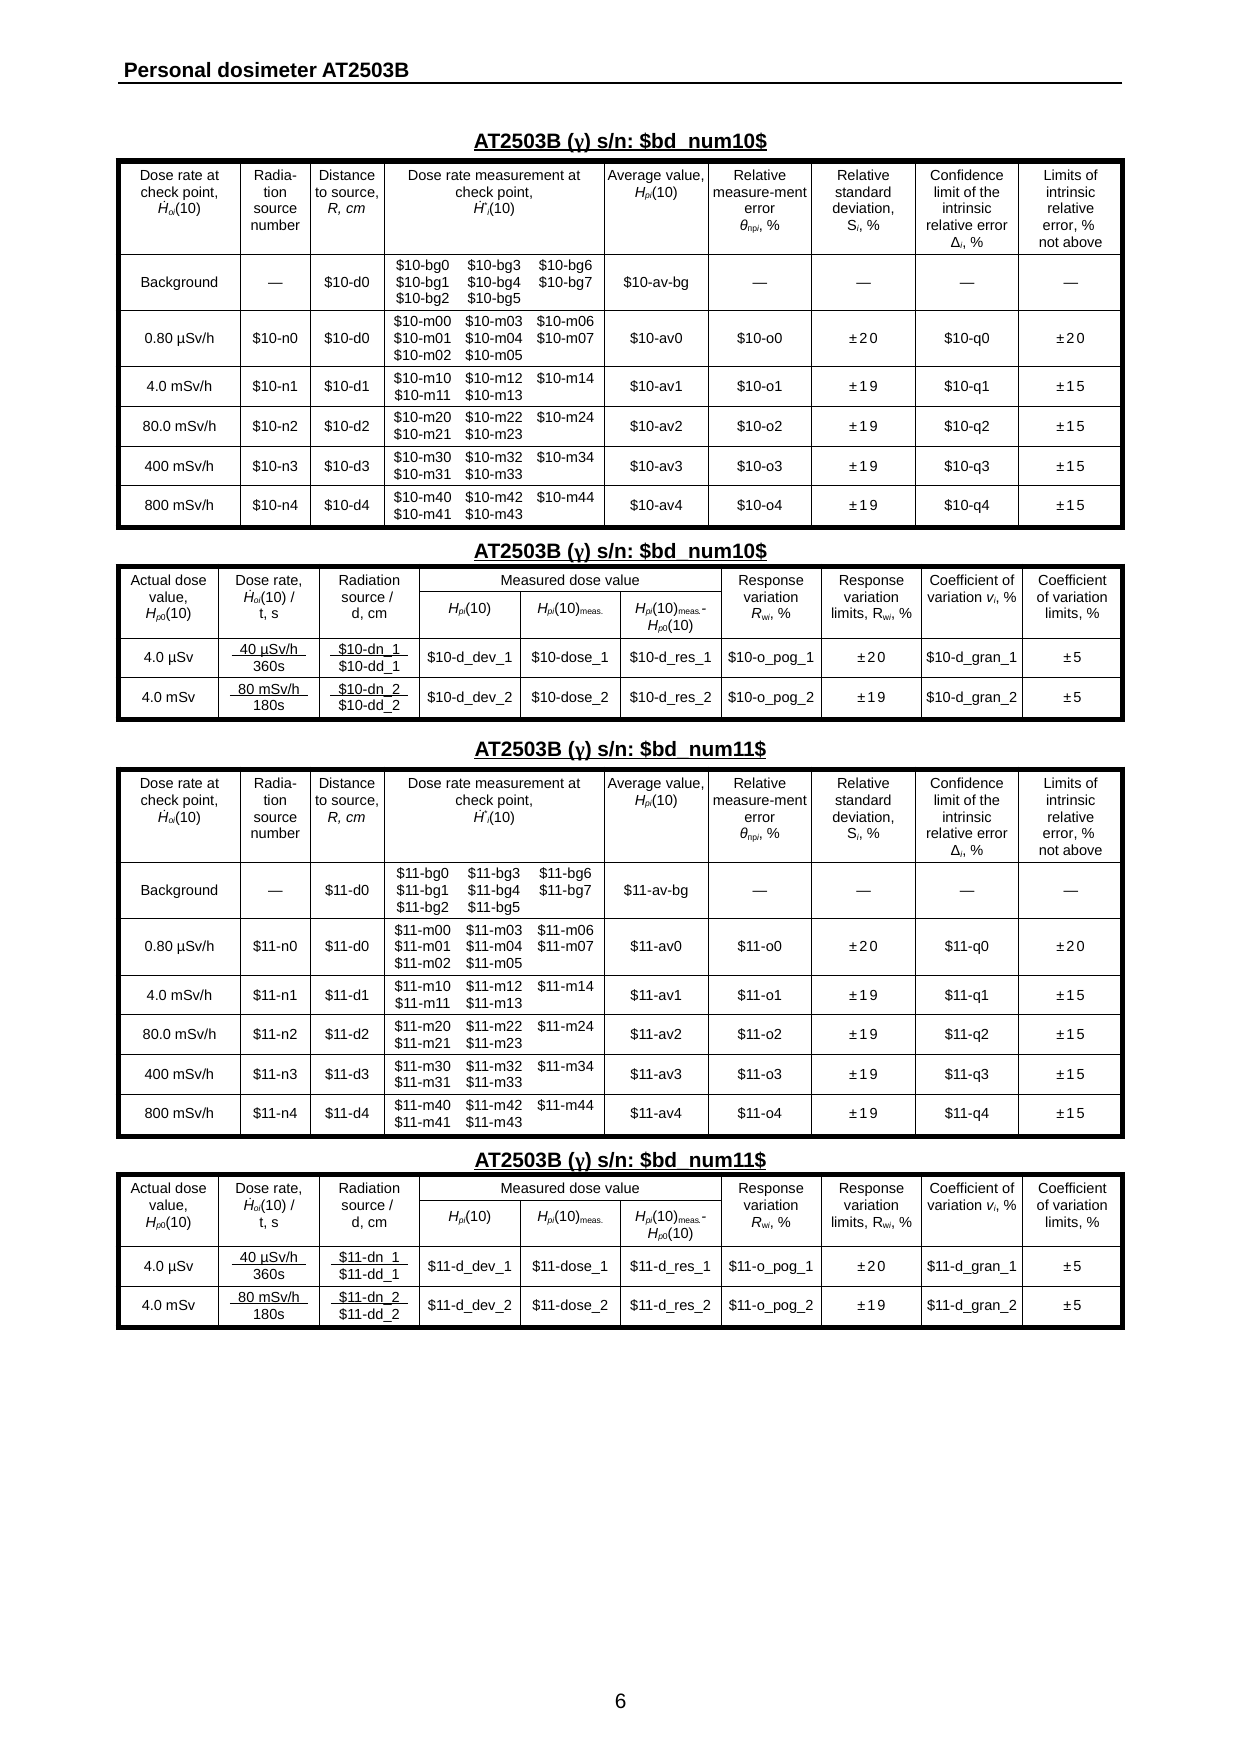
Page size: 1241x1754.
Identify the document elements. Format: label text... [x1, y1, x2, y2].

table_cell $10-av0 [605, 311, 708, 366]
table_cell Radia-tion source number [241, 164, 310, 253]
table_cell 800 mSv/h [121, 486, 240, 525]
table_cell $11-o_pog_1 [722, 1247, 821, 1286]
table_cell $10-n1 [241, 367, 310, 406]
table_cell ±19 [812, 486, 915, 525]
table_cell ±20 [812, 311, 915, 366]
table_cell ±20 [1019, 311, 1120, 366]
table_cell $10-n2 [241, 407, 310, 446]
table_cell $10-m10 $10-m11 $10-m12 $10-m13 $10-m14 [385, 367, 604, 406]
table_cell Response variation limits, Rwi, % [822, 1177, 921, 1246]
table_cell $10-d_dev_1 [420, 639, 520, 677]
table_cell $11-m30 $11-m31 $11-m32 $11-m33 $11-m34 [385, 1055, 604, 1094]
table_cell $11-m10 $11-m11 $11-m12 $11-m13 $11-m14 [385, 976, 604, 1014]
table_cell Coefficient of variation limits, % [1023, 1177, 1120, 1246]
table_cell ±19 [812, 447, 915, 485]
table_cell $11-m20 $11-m21 $11-m22 $11-m23 $11-m24 [385, 1015, 604, 1054]
table_cell Response variation Rwi, % [722, 1177, 821, 1246]
table_cell $11-n4 [241, 1095, 310, 1133]
table_cell ±5 [1023, 639, 1120, 677]
table_cell $10-q1 [916, 367, 1018, 406]
table_cell Radiation source / d, cm [320, 1177, 419, 1246]
table_cell Radia-tion source number [241, 772, 310, 862]
table_cell Dose rate measurement at check point, Ḣ*i(10) [385, 164, 604, 253]
table_cell $11-n0 [241, 919, 310, 975]
table_cell $11-d_dev_2 [420, 1287, 520, 1325]
table_cell $11-q4 [916, 1095, 1018, 1133]
table_cell $10-n0 [241, 311, 310, 366]
table_cell Hpi(10)meas. [521, 592, 620, 637]
table_cell — [916, 863, 1018, 918]
table_cell $10-d4 [311, 486, 384, 525]
table_cell Relative standard deviation, Si, % [812, 772, 915, 862]
table_cell $10-m20 $10-m21 $10-m22 $10-m23 $10-m24 [385, 407, 604, 446]
table_cell Actual dose value, Hp0(10) [121, 569, 218, 637]
table_cell — [1019, 863, 1120, 918]
table_cell Relative measure-ment error θпрi, % [709, 772, 811, 862]
table_cell $11-q2 [916, 1015, 1018, 1054]
table_cell $11-bg0 $11-bg1 $11-bg2 $11-bg3 $11-bg4 $11-bg5 $11-bg6 $11-bg7 [385, 863, 604, 918]
table_cell $11-av0 [605, 919, 708, 975]
table_cell $11-q0 [916, 919, 1018, 975]
table_cell $10-m00 $10-m01 $10-m02 $10-m03 $10-m04 $10-m05 $10-m06 $10-m07 [385, 311, 604, 366]
table_cell $10-d_res_2 [621, 678, 721, 717]
table_cell $10-o_pog_2 [722, 678, 821, 717]
table_cell Coefficient of variation limits, % [1023, 569, 1120, 637]
table_cell $11-q3 [916, 1055, 1018, 1094]
table_cell ±19 [812, 1055, 915, 1094]
table_cell $10-o4 [709, 486, 811, 525]
table_cell Response variation Rwi, % [722, 569, 821, 637]
table_cell 0.80 µSv/h [121, 919, 240, 975]
table_cell $10-dn_1 $10-dd_1 [320, 639, 419, 677]
table_cell 4.0 mSv/h [121, 976, 240, 1014]
table_cell $10-n4 [241, 486, 310, 525]
table_cell $11-o1 [709, 976, 811, 1014]
table_cell $11-av1 [605, 976, 708, 1014]
table_cell $11-m00 $11-m01 $11-m02 $11-m03 $11-m04 $11-m05 $11-m06 $11-m07 [385, 919, 604, 975]
table_cell $11-d3 [311, 1055, 384, 1094]
table_cell $10-d3 [311, 447, 384, 485]
table_cell — [812, 255, 915, 310]
table_cell — [812, 863, 915, 918]
table_cell 80.0 mSv/h [121, 1015, 240, 1054]
table_cell $10-bg0 $10-bg1 $10-bg2 $10-bg3 $10-bg4 $10-bg5 $10-bg6 $10-bg7 [385, 255, 604, 310]
table_cell $10-q4 [916, 486, 1018, 525]
table_cell $11-av2 [605, 1015, 708, 1054]
table_cell ±20 [822, 1247, 921, 1286]
table_cell $11-q1 [916, 976, 1018, 1014]
table_cell $11-n3 [241, 1055, 310, 1094]
table_cell ±19 [822, 1287, 921, 1325]
table_cell $11-d_res_2 [621, 1287, 721, 1325]
table_cell $11-m40 $11-m41 $11-m42 $11-m43 $11-m44 [385, 1095, 604, 1133]
table_cell ±15 [1019, 367, 1120, 406]
table_cell Dose rate at check point, Ḣoi(10) [121, 772, 240, 862]
table_cell $10-o0 [709, 311, 811, 366]
table_cell — [709, 255, 811, 310]
table_cell ±19 [812, 1095, 915, 1133]
table_cell ±15 [1019, 1095, 1120, 1133]
table_cell ±15 [1019, 1015, 1120, 1054]
table_cell $11-o2 [709, 1015, 811, 1054]
table_cell $11-dose_2 [521, 1287, 620, 1325]
table_cell $11-dn_2 $11-dd_2 [320, 1287, 419, 1325]
table_cell Relative standard deviation, Si, % [812, 164, 915, 253]
table_cell $10-o2 [709, 407, 811, 446]
table_cell Response variation limits, Rwi, % [822, 569, 921, 637]
table_cell $10-d1 [311, 367, 384, 406]
table_cell 0.80 µSv/h [121, 311, 240, 366]
table_cell $11-d4 [311, 1095, 384, 1133]
table_header AT2503B (γ) s/n: $bd_num11$ [118, 722, 1122, 767]
table_cell ±15 [1019, 976, 1120, 1014]
table_cell Dose rate, Ḣoi(10) / t, s [219, 1177, 319, 1246]
table_cell Dose rate measurement at check point, Ḣ*i(10) [385, 772, 604, 862]
table_cell $11-n2 [241, 1015, 310, 1054]
table_cell $10-dose_1 [521, 639, 620, 677]
table_cell $11-o4 [709, 1095, 811, 1133]
table_cell $11-d0 [311, 919, 384, 975]
table_cell 4.0 mSv [121, 1287, 218, 1325]
table_cell $11-d0 [311, 863, 384, 918]
table_cell Limits of intrinsic relative error, % not above [1019, 164, 1120, 253]
table_cell $10-m30 $10-m31 $10-m32 $10-m33 $10-m34 [385, 447, 604, 485]
table_cell $10-av4 [605, 486, 708, 525]
table_cell $10-d_gran_2 [922, 678, 1022, 717]
table_header AT2503B (γ) s/n: $bd_num10$ [118, 530, 1122, 563]
table_cell $10-d_res_1 [621, 639, 721, 677]
table_cell ±15 [1019, 1055, 1120, 1094]
table_cell Hpi(10) [420, 1201, 520, 1246]
table_cell Hpi(10)meas.-Hp0(10) [621, 1201, 721, 1246]
table_cell ±19 [812, 367, 915, 406]
table_cell Background [121, 255, 240, 310]
table_cell 800 mSv/h [121, 1095, 240, 1133]
table_cell $10-o3 [709, 447, 811, 485]
table_cell ±15 [1019, 486, 1120, 525]
table_cell $11-d2 [311, 1015, 384, 1054]
table_cell ±15 [1019, 407, 1120, 446]
table_cell 40 µSv/h 360s [219, 1247, 319, 1286]
table_cell 4.0 µSv [121, 639, 218, 677]
table_cell $11-av4 [605, 1095, 708, 1133]
table_cell $10-o1 [709, 367, 811, 406]
table_cell 400 mSv/h [121, 447, 240, 485]
table_cell 4.0 mSv/h [121, 367, 240, 406]
table_cell Relative measure-ment error θпрi, % [709, 164, 811, 253]
table_cell $11-d_gran_1 [922, 1247, 1022, 1286]
table_cell — [709, 863, 811, 918]
table_cell $11-av-bg [605, 863, 708, 918]
table_cell $10-n3 [241, 447, 310, 485]
table_cell Background [121, 863, 240, 918]
table_cell $11-d_gran_2 [922, 1287, 1022, 1325]
table_cell $11-d_res_1 [621, 1247, 721, 1286]
table_cell Dose rate at check point, Ḣoi(10) [121, 164, 240, 253]
table_cell 400 mSv/h [121, 1055, 240, 1094]
table_cell Limits of intrinsic relative error, % not above [1019, 772, 1120, 862]
table_cell Confidence limit of the intrinsic relative error Δi, % [916, 164, 1018, 253]
table_cell $10-q0 [916, 311, 1018, 366]
table_cell $11-dn_1 $11-dd_1 [320, 1247, 419, 1286]
table_cell $10-q2 [916, 407, 1018, 446]
table_cell $11-o_pog_2 [722, 1287, 821, 1325]
table_cell $11-dose_1 [521, 1247, 620, 1286]
table_cell ±19 [812, 1015, 915, 1054]
table_cell Distance to source, R, сm [311, 772, 384, 862]
table_cell Radiation source / d, cm [320, 569, 419, 637]
table_cell ±20 [822, 639, 921, 677]
table_cell 4.0 µSv [121, 1247, 218, 1286]
table_cell Dose rate, Ḣoi(10) / t, s [219, 569, 319, 637]
table_cell Distance to source, R, сm [311, 164, 384, 253]
table_cell Coefficient of variation vi, % [922, 569, 1022, 637]
table_cell Average value, Hpi(10) [605, 772, 708, 862]
table_cell Actual dose value, Hp0(10) [121, 1177, 218, 1246]
table_cell $10-q3 [916, 447, 1018, 485]
table_cell Hpi(10)meas.-Hp0(10) [621, 592, 721, 637]
table_cell $10-d_dev_2 [420, 678, 520, 717]
table_header AT2503B (γ) s/n: $bd_num10$ [118, 114, 1122, 158]
table_cell Average value, Hpi(10) [605, 164, 708, 253]
table_cell $10-av-bg [605, 255, 708, 310]
table_cell $10-dn_2 $10-dd_2 [320, 678, 419, 717]
table_cell ±19 [812, 976, 915, 1014]
table_cell $10-d0 [311, 255, 384, 310]
table_cell — [241, 255, 310, 310]
table_cell 80 mSv/h 180s [219, 1287, 319, 1325]
table_cell — [916, 255, 1018, 310]
table_cell Hpi(10) [420, 592, 520, 637]
table_cell $10-av3 [605, 447, 708, 485]
table_cell ±19 [822, 678, 921, 717]
table_cell $10-d2 [311, 407, 384, 446]
table_cell 80 mSv/h 180s [219, 678, 319, 717]
table_cell Coefficient of variation vi, % [922, 1177, 1022, 1246]
table_cell 40 µSv/h 360s [219, 639, 319, 677]
table_cell ±15 [1019, 447, 1120, 485]
table_cell ±19 [812, 407, 915, 446]
table_cell ±20 [812, 919, 915, 975]
table_cell — [241, 863, 310, 918]
table_cell $10-av2 [605, 407, 708, 446]
table_cell $11-d1 [311, 976, 384, 1014]
table_cell $10-d0 [311, 311, 384, 366]
table_cell $11-o0 [709, 919, 811, 975]
table_cell $11-n1 [241, 976, 310, 1014]
table_cell $10-d_gran_1 [922, 639, 1022, 677]
table_cell ±5 [1023, 1287, 1120, 1325]
table_cell ±5 [1023, 1247, 1120, 1286]
table_cell Measured dose value [420, 569, 721, 591]
table_cell $10-o_pog_1 [722, 639, 821, 677]
table_cell Confidence limit of the intrinsic relative error Δi, % [916, 772, 1018, 862]
table_header AT2503B (γ) s/n: $bd_num11$ [118, 1139, 1122, 1172]
table_cell Measured dose value [420, 1177, 721, 1200]
table_cell Hpi(10)meas. [521, 1201, 620, 1246]
table_cell — [1019, 255, 1120, 310]
table_cell $11-d_dev_1 [420, 1247, 520, 1286]
table_cell 4.0 mSv [121, 678, 218, 717]
table_cell 80.0 mSv/h [121, 407, 240, 446]
table_cell $10-dose_2 [521, 678, 620, 717]
table_cell ±20 [1019, 919, 1120, 975]
table_cell $11-av3 [605, 1055, 708, 1094]
table_cell $10-av1 [605, 367, 708, 406]
table_cell ±5 [1023, 678, 1120, 717]
table_cell $10-m40 $10-m41 $10-m42 $10-m43 $10-m44 [385, 486, 604, 525]
table_cell $11-o3 [709, 1055, 811, 1094]
